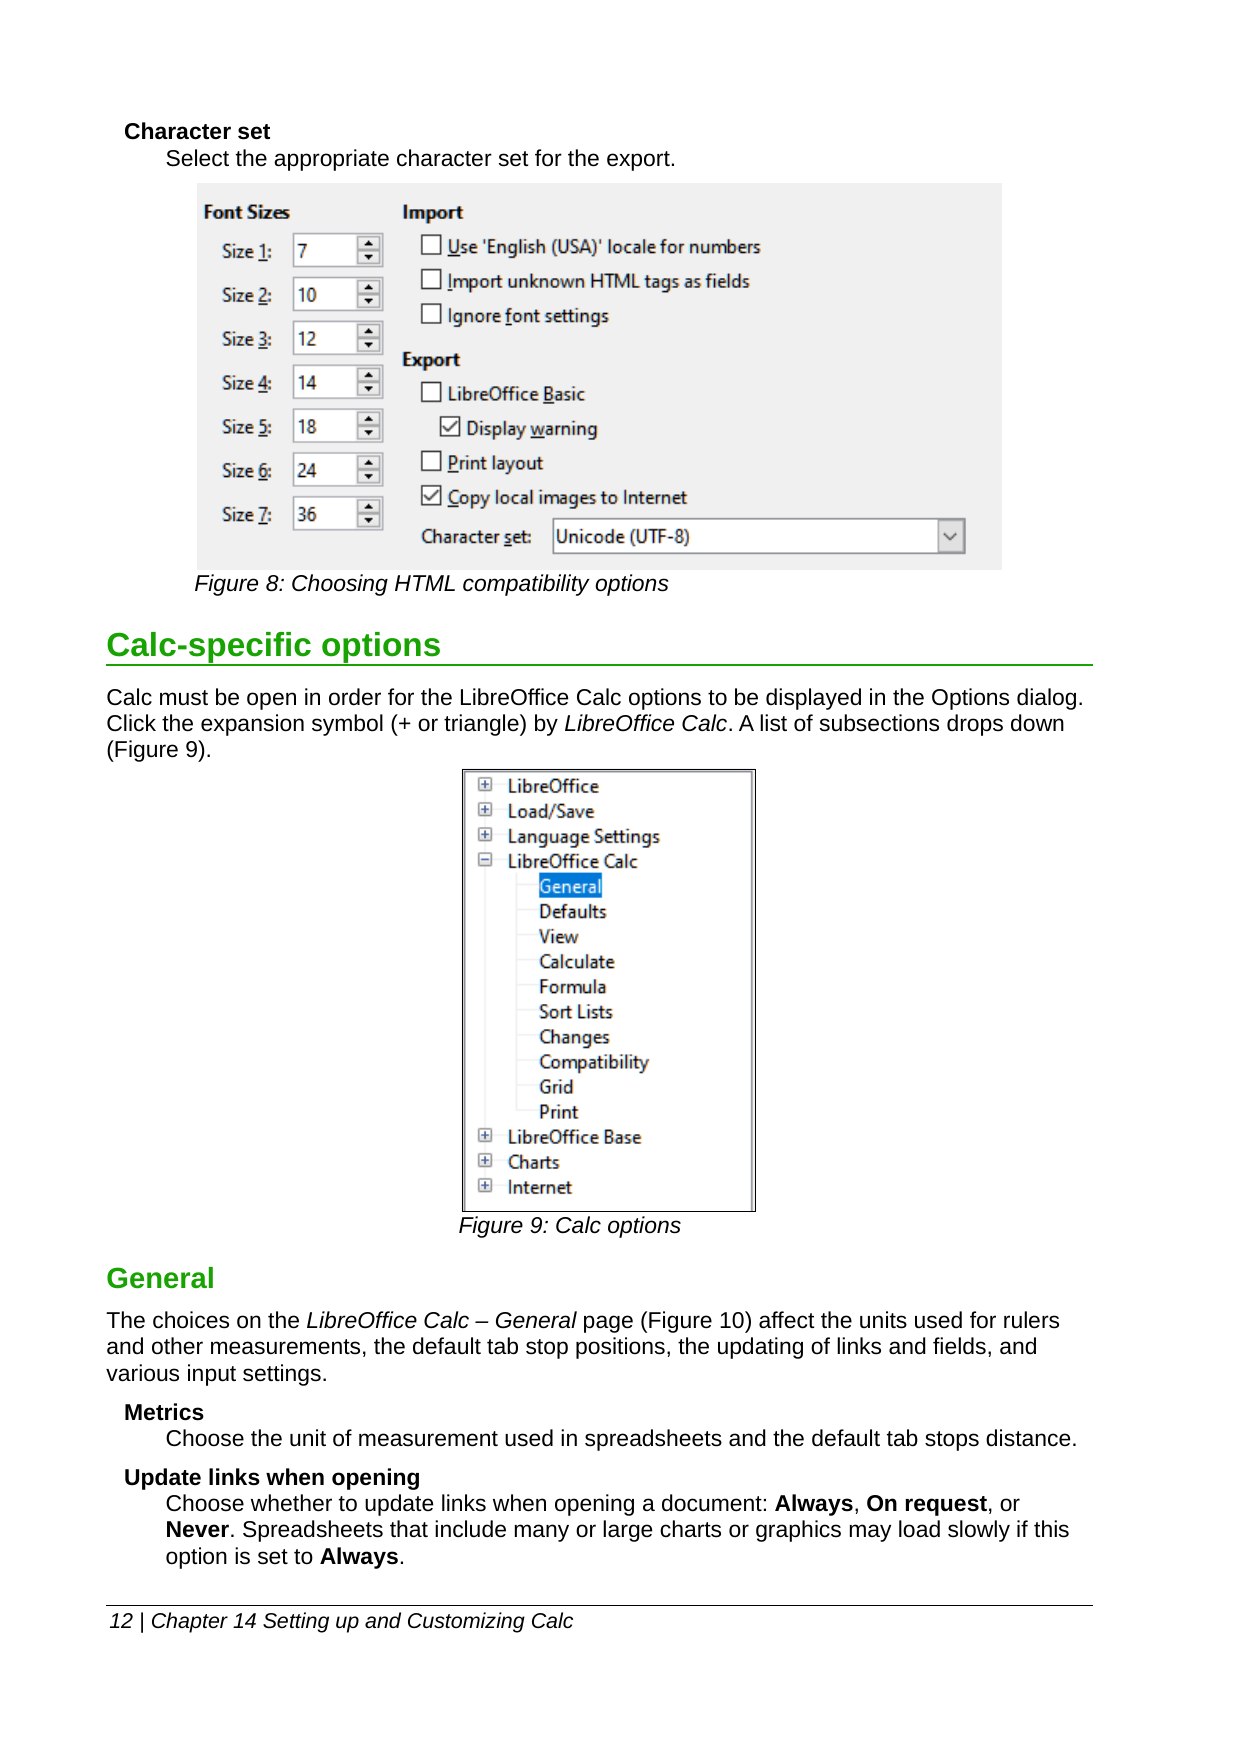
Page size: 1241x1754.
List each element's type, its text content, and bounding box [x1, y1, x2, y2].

picture [463, 770, 755, 1211]
subtitle General [106, 1262, 1093, 1295]
text The choices on the LibreOffice Calc – General page (Figure 10) affect the units used for rulers and other measurements, the default tab stop positions, the updating of links and fields, and various input settings. [106, 1307, 1093, 1386]
text Character set [124, 118, 1093, 144]
text Figure 9: Calc options [458, 769, 758, 1238]
text Select the appropriate character set for the export. [165, 144, 1093, 171]
text Calc must be open in order for the LibreOffice Calc options to be displayed in the Options dialog. Click the expansion symbol (+ or triangle) by LibreOffice Calc. A list of subsections drops down (Figure 9). [106, 684, 1093, 763]
picture [197, 183, 1002, 570]
text Metrics [124, 1398, 1093, 1425]
subtitle Calc-specific options [106, 625, 1093, 664]
text Update links when opening [124, 1464, 1093, 1490]
text Choose whether to update links when opening a document: Always, On request, or Never. Spreadsheets that include many or large charts or graphics may load slowly if this option is set to Always. [165, 1490, 1093, 1569]
text Figure 8: Choosing HTML compatibility options [194, 183, 1005, 596]
text Choose the unit of measurement used in spreadsheets and the default tab stops distance. [165, 1425, 1093, 1451]
